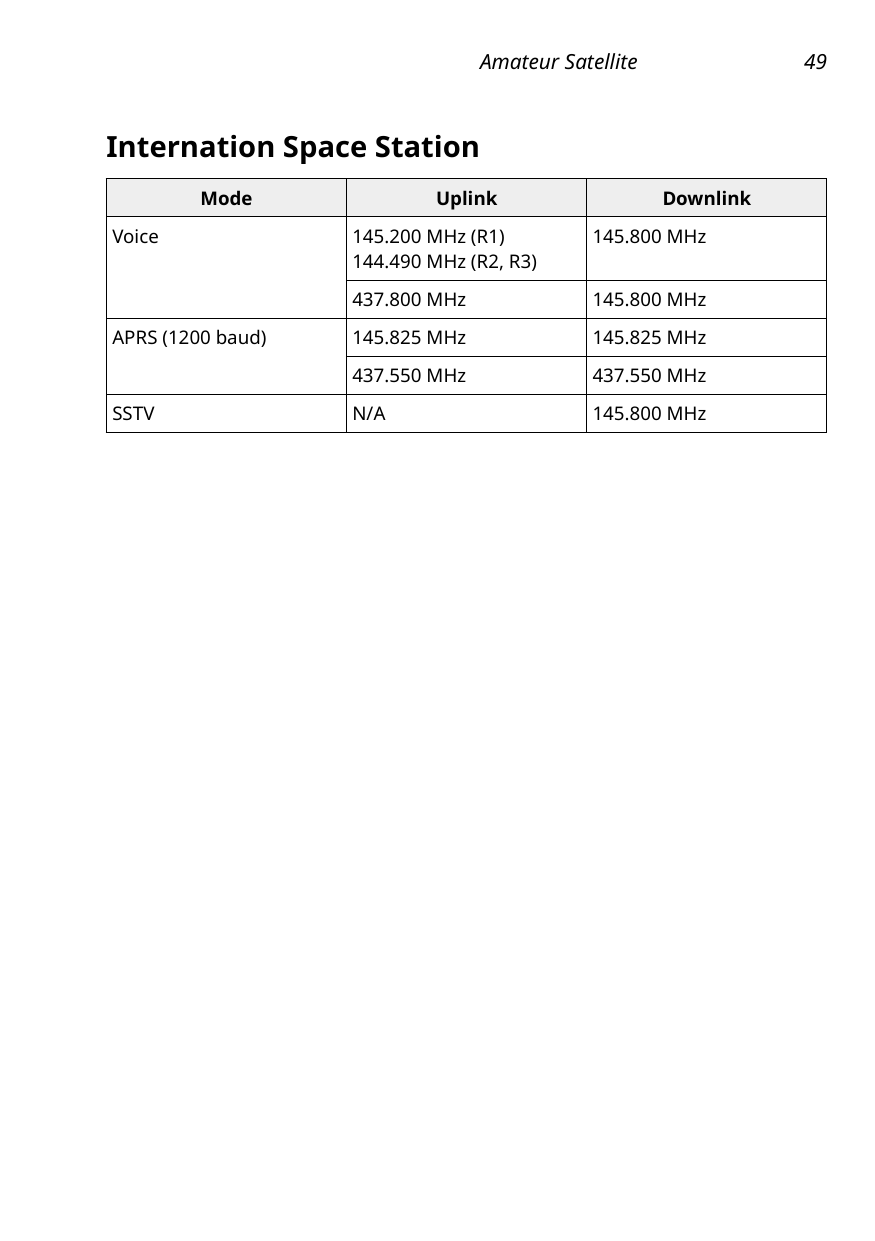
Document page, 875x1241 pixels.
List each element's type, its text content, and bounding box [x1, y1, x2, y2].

table_cell 145.800 MHz [587, 217, 826, 280]
table_cell 145.200 MHz (R1) 144.490 MHz (R2, R3) [347, 217, 586, 280]
table_cell 145.800 MHz [587, 395, 826, 432]
table_cell N/A [347, 395, 586, 432]
table_header Mode [107, 179, 346, 216]
table_header Downlink [587, 179, 826, 216]
table_cell Voice [107, 217, 346, 318]
table_cell 145.825 MHz [587, 319, 826, 356]
table_cell APRS (1200 baud) [107, 319, 346, 394]
table_cell 437.550 MHz [347, 357, 586, 394]
table_cell SSTV [107, 395, 346, 432]
table_cell 145.800 MHz [587, 281, 826, 318]
subtitle Internation Space Station [106, 126, 827, 166]
table_cell 437.800 MHz [347, 281, 586, 318]
table_cell 145.825 MHz [347, 319, 586, 356]
table_cell 437.550 MHz [587, 357, 826, 394]
table_header Uplink [347, 179, 586, 216]
